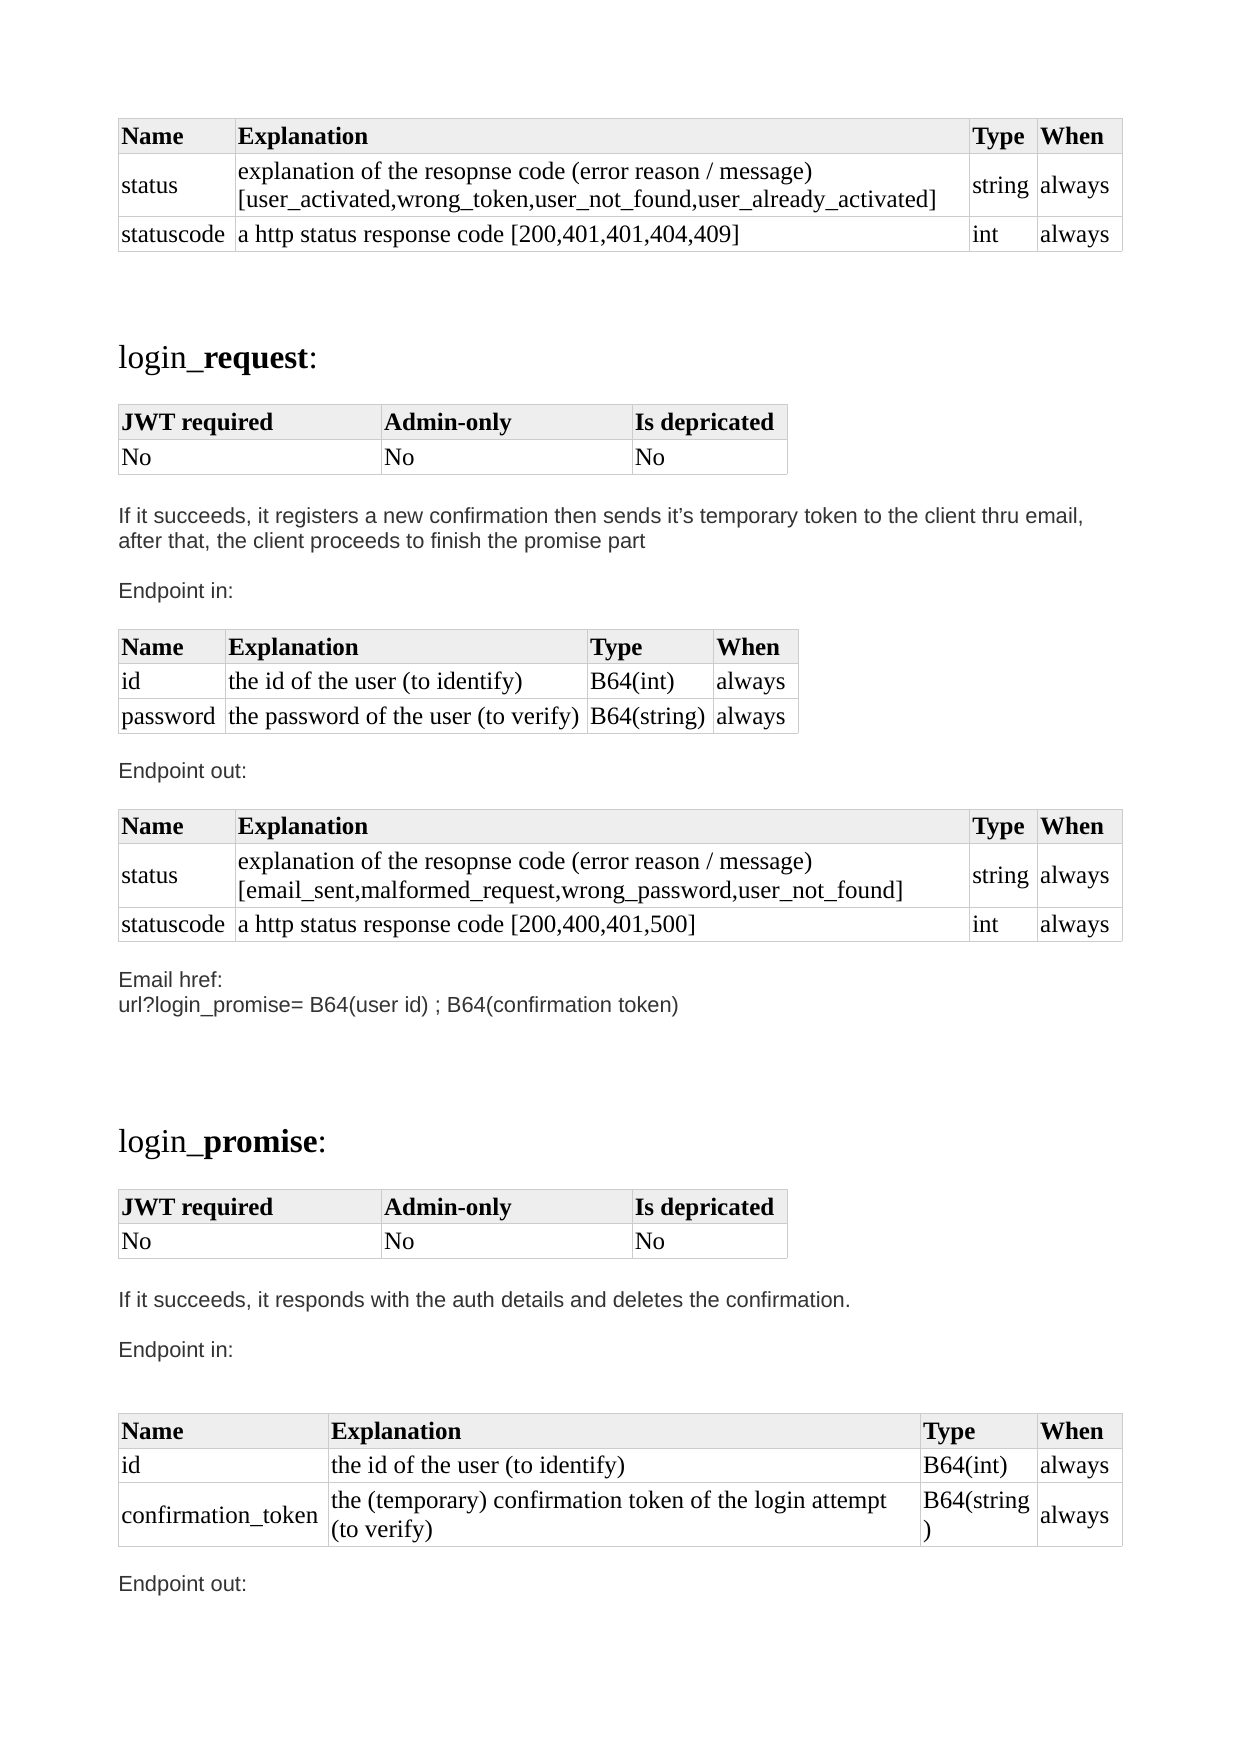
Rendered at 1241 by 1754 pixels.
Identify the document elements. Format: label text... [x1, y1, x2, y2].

table_cell No [382, 440, 632, 474]
table_cell statuscode [119, 217, 235, 251]
text Endpoint out: [118, 1571, 1122, 1596]
table_cell always [714, 699, 798, 733]
table_cell always [1038, 154, 1122, 216]
table_cell always [1038, 908, 1122, 941]
text Endpoint out: [118, 758, 1122, 783]
table_cell always [714, 664, 798, 698]
table_header JWT required [119, 1190, 381, 1223]
table_header Type [970, 119, 1037, 153]
table_cell the id of the user (to identify) [226, 664, 587, 698]
text If it succeeds, it registers a new confirmation then sends it’s temporary token to the client thru email, after that, the client proceeds to finish the promise part [118, 503, 1122, 553]
table_cell a http status response code [200,400,401,500] [236, 908, 969, 941]
table_header Name [119, 810, 235, 843]
table_cell status [119, 844, 235, 907]
table_cell always [1038, 217, 1122, 251]
table_cell always [1038, 844, 1122, 907]
table_cell B64(string) [588, 699, 713, 733]
table_header When [1038, 119, 1122, 153]
table_cell confirmation_token [119, 1483, 328, 1546]
table_header Name [119, 119, 235, 153]
text login_promise: [118, 1122, 1122, 1160]
table_cell B64(int) [588, 664, 713, 698]
table_header Explanation [329, 1414, 920, 1448]
table_header Type [970, 810, 1037, 843]
table_header When [1038, 810, 1122, 843]
table_header JWT required [119, 405, 381, 439]
table_cell No [119, 440, 381, 474]
table_header Explanation [236, 810, 969, 843]
text login_request: [118, 337, 1122, 376]
table_cell always [1038, 1449, 1122, 1482]
table_cell B64(string) [921, 1483, 1037, 1546]
table_header Name [119, 1414, 328, 1448]
table_cell int [970, 217, 1037, 251]
text Endpoint in: [118, 1337, 1122, 1362]
table_header Is depricated [633, 405, 787, 439]
table_header Admin-only [382, 405, 632, 439]
table_cell No [382, 1224, 632, 1258]
text If it succeeds, it responds with the auth details and deletes the confirmation. [118, 1287, 1122, 1312]
table_cell id [119, 1449, 328, 1482]
table_cell the (temporary) confirmation token of the login attempt (to verify) [329, 1483, 920, 1546]
table_header Admin-only [382, 1190, 632, 1223]
text url?login_promise= B64(user id) ; B64(confirmation token) [118, 992, 1122, 1017]
table_header Name [119, 630, 225, 663]
table_header Is depricated [633, 1190, 787, 1223]
table_header Type [588, 630, 713, 663]
table_cell the password of the user (to verify) [226, 699, 587, 733]
table_cell statuscode [119, 908, 235, 941]
table_cell string [970, 844, 1037, 907]
table_cell B64(int) [921, 1449, 1037, 1482]
table_header Explanation [236, 119, 969, 153]
table_cell id [119, 664, 225, 698]
text Email href: [118, 967, 1122, 992]
table_cell password [119, 699, 225, 733]
table_cell string [970, 154, 1037, 216]
table_cell a http status response code [200,401,401,404,409] [236, 217, 969, 251]
table_header When [1038, 1414, 1122, 1448]
table_header Explanation [226, 630, 587, 663]
table_cell int [970, 908, 1037, 941]
table_cell explanation of the resopnse code (error reason / message) [user_activated,wrong_token,user_not_found,user_already_activated] [236, 154, 969, 216]
table_cell status [119, 154, 235, 216]
table_cell explanation of the resopnse code (error reason / message) [email_sent,malformed_request,wrong_password,user_not_found] [236, 844, 969, 907]
table_cell No [119, 1224, 381, 1258]
table_header Type [921, 1414, 1037, 1448]
table_cell No [633, 1224, 787, 1258]
table_cell No [633, 440, 787, 474]
text Endpoint in: [118, 578, 1122, 603]
table_cell the id of the user (to identify) [329, 1449, 920, 1482]
table_cell always [1038, 1483, 1122, 1546]
table_header When [714, 630, 798, 663]
